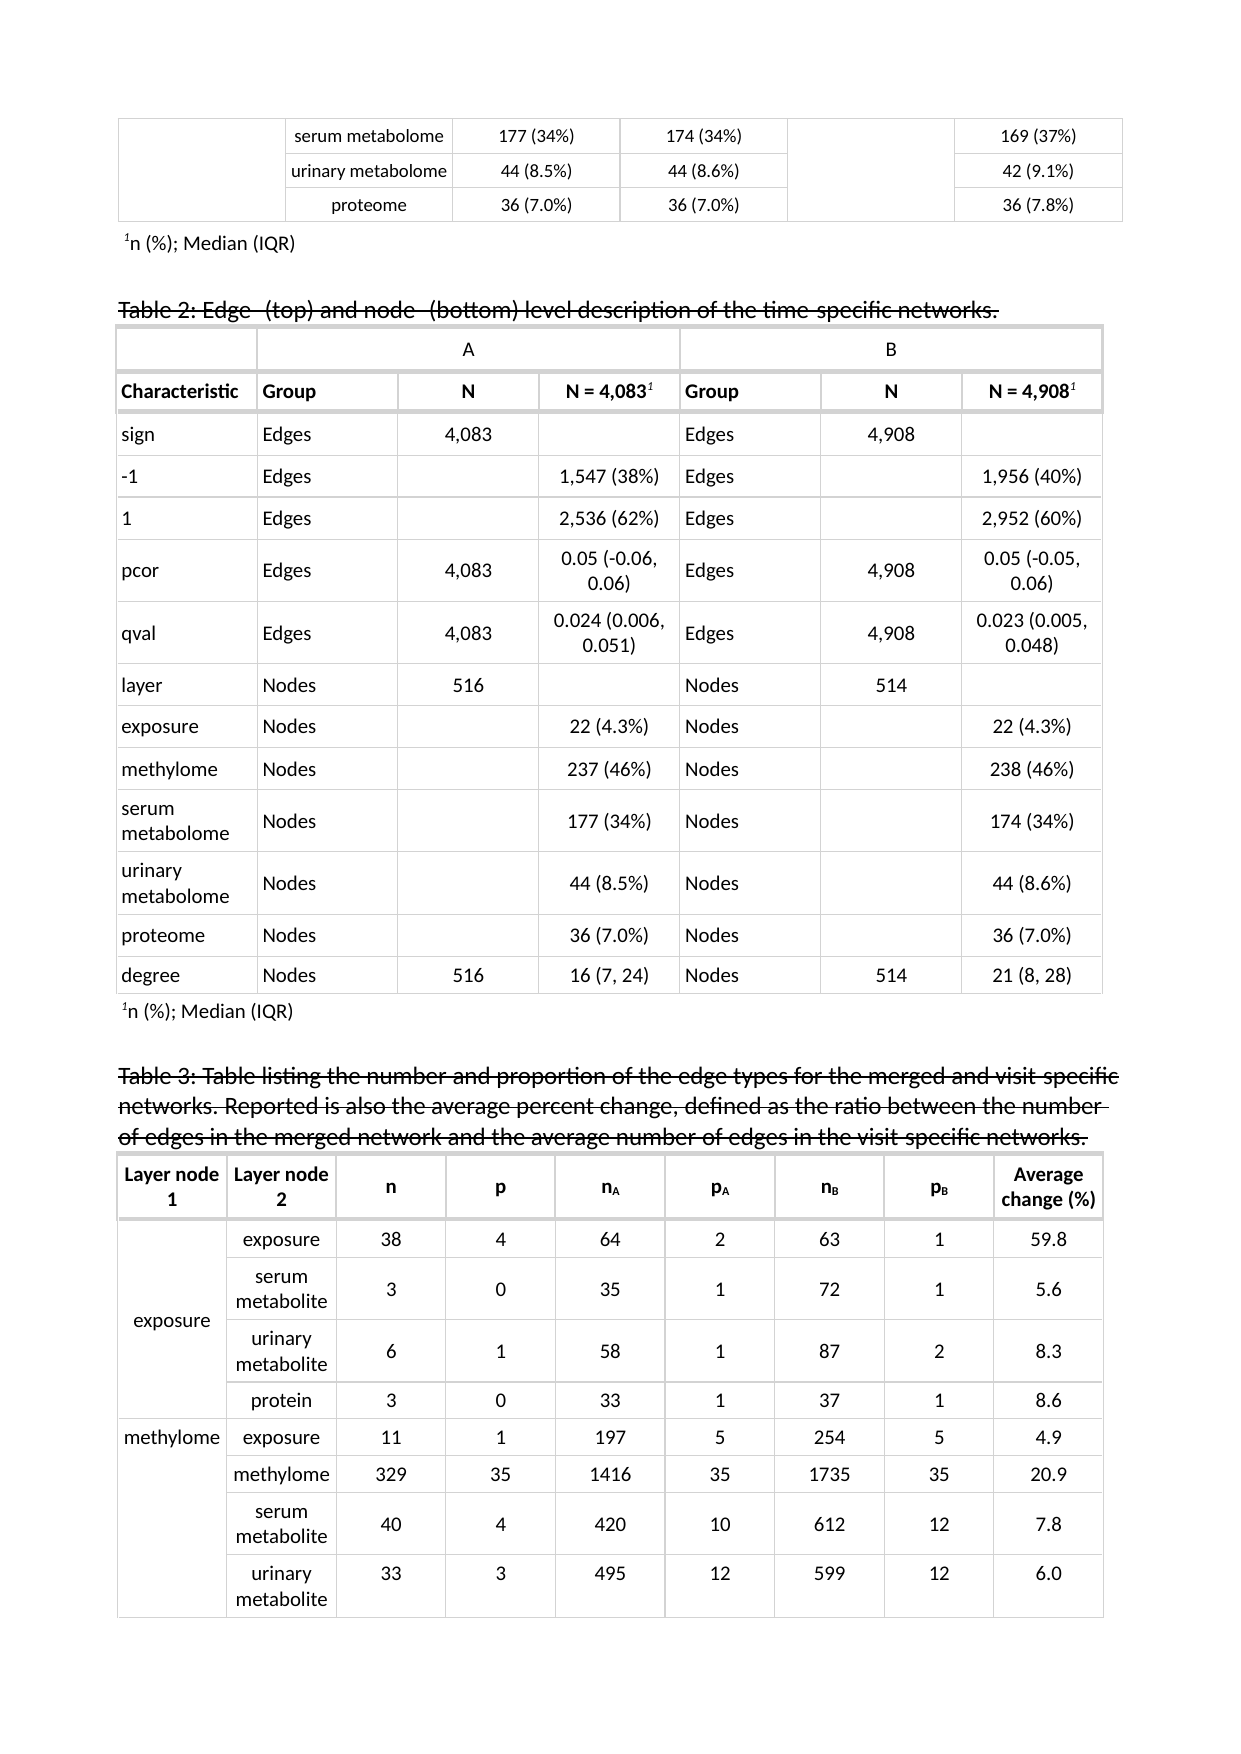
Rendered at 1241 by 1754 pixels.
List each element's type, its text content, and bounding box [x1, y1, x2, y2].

table_cell exposure [227, 1419, 336, 1455]
table_cell Group [681, 374, 820, 409]
table_cell 1416 [556, 1456, 664, 1492]
table_cell 0 [446, 1383, 555, 1418]
table_cell 5.6 [994, 1257, 1103, 1319]
table_cell [398, 790, 538, 851]
table_cell 0.023 (0.005, 0.048) [962, 601, 1102, 663]
table_header pB [885, 1156, 993, 1217]
table_cell -1 [117, 456, 257, 496]
table_cell 177 (34%) [539, 790, 679, 851]
table_cell 2 [885, 1320, 993, 1381]
text Table 2: Edge- (top) and node- (bottom) level description of the time-specific networks. [118, 294, 1122, 324]
table_cell [821, 456, 961, 496]
table_cell 3 [446, 1555, 555, 1617]
table_cell 4 [446, 1493, 555, 1554]
table_cell 1735 [775, 1456, 884, 1492]
table_cell 36 (7.8%) [955, 188, 1122, 221]
table_cell 514 [821, 664, 961, 705]
table_cell 4,908 [821, 602, 961, 663]
table_cell Nodes [680, 790, 820, 851]
table_cell [821, 915, 961, 956]
table_cell 8.3 [994, 1319, 1103, 1381]
table_cell exposure [227, 1221, 336, 1257]
table_cell serum metabolome [117, 790, 257, 851]
table_cell 1 [446, 1419, 555, 1455]
table_cell serum metabolite [227, 1493, 336, 1554]
table_cell [398, 915, 538, 956]
table_cell [821, 706, 961, 747]
table_cell 35 [446, 1456, 555, 1492]
table_cell 87 [775, 1320, 884, 1381]
table_cell 12 [885, 1493, 993, 1554]
table_cell 4,908 [821, 414, 961, 454]
table_cell 22 (4.3%) [962, 705, 1102, 747]
table_cell 514 [821, 957, 961, 992]
table_cell methylome [117, 748, 257, 789]
table_cell 5 [885, 1419, 993, 1455]
table_cell Nodes [680, 748, 820, 789]
table_cell serum metabolite [227, 1258, 336, 1319]
table_header pA [666, 1156, 774, 1217]
table_cell Nodes [258, 915, 397, 956]
table_cell 72 [775, 1258, 884, 1319]
table_cell 33 [337, 1555, 445, 1617]
table_cell 4,083 [398, 602, 538, 663]
table_cell [821, 852, 961, 913]
table_header [117, 329, 256, 369]
table_cell 599 [775, 1555, 884, 1617]
table_cell 20.9 [994, 1455, 1103, 1492]
table_cell 1 [885, 1221, 993, 1257]
table_cell [821, 498, 961, 538]
table_cell 58 [556, 1320, 664, 1381]
table_cell 44 (8.6%) [621, 154, 787, 187]
table_cell 44 (8.6%) [962, 851, 1102, 913]
table_cell 59.8 [994, 1221, 1103, 1257]
table_cell sign [117, 410, 257, 454]
table_cell 1 [446, 1320, 555, 1381]
table_cell 2,952 (60%) [962, 496, 1102, 538]
table_cell urinary metabolome [117, 852, 257, 913]
table_cell urinary metabolome [286, 154, 452, 187]
table_cell Edges [258, 540, 397, 601]
table_cell 612 [775, 1493, 884, 1554]
table_header Layer node 1 [118, 1156, 226, 1217]
table_cell Edges [680, 414, 820, 454]
table_cell 0.05 (-0.06, 0.06) [539, 540, 679, 601]
table_cell 177 (34%) [453, 119, 619, 152]
table_cell N [399, 374, 538, 409]
table_cell 254 [775, 1419, 884, 1455]
table_cell Edges [258, 414, 397, 454]
table_cell [962, 414, 1102, 454]
table_cell 0.05 (-0.05, 0.06) [962, 539, 1102, 601]
table_cell Nodes [258, 706, 397, 747]
table_cell 4.9 [994, 1418, 1103, 1455]
table_cell Nodes [258, 748, 397, 789]
table_header B [681, 329, 1101, 369]
table_header n [337, 1156, 445, 1217]
table_cell 420 [556, 1493, 664, 1554]
table_cell [821, 748, 961, 789]
table_cell Nodes [258, 664, 397, 705]
table_cell [398, 706, 538, 747]
table_cell 169 (37%) [955, 119, 1122, 152]
table_cell 1,547 (38%) [539, 456, 679, 496]
table_cell degree [117, 957, 257, 992]
table_cell pcor [117, 540, 257, 601]
table_cell Edges [258, 498, 397, 538]
table_cell 4,083 [398, 414, 538, 454]
table_cell 1,956 (40%) [962, 455, 1102, 496]
table_cell qval [117, 602, 257, 663]
table_cell urinary metabolite [227, 1555, 336, 1617]
table_cell proteome [286, 188, 452, 221]
table_cell 36 (7.0%) [539, 915, 679, 956]
table_cell 36 (7.0%) [962, 914, 1102, 956]
table_cell Nodes [680, 915, 820, 956]
table_cell 22 (4.3%) [539, 706, 679, 747]
table_cell 1 [885, 1383, 993, 1418]
table_cell Nodes [258, 957, 397, 992]
table_cell 197 [556, 1419, 664, 1455]
table_cell Nodes [258, 790, 397, 851]
table_cell Edges [680, 540, 820, 601]
table_cell 35 [885, 1456, 993, 1492]
table_cell [398, 852, 538, 913]
table_cell methylome [118, 1419, 226, 1617]
table_cell N = 4,9081 [963, 374, 1101, 409]
table_cell methylome [227, 1456, 336, 1492]
table_cell Edges [680, 456, 820, 496]
table_cell 33 [556, 1383, 664, 1418]
table_cell 6.0 [994, 1554, 1103, 1617]
table_cell Edges [258, 602, 397, 663]
table_cell 2,536 (62%) [539, 498, 679, 538]
table_cell 35 [556, 1258, 664, 1319]
table_cell 37 [775, 1383, 884, 1418]
table_header A [258, 329, 679, 369]
table_cell [955, 222, 1122, 263]
table_cell [962, 663, 1102, 705]
table_cell 10 [666, 1493, 774, 1554]
table_cell 6 [337, 1320, 445, 1381]
table_header nB [776, 1156, 883, 1217]
table_cell 516 [398, 957, 538, 992]
table_cell 1n (%); Median (IQR) [116, 993, 1102, 1029]
table_cell 7.8 [994, 1492, 1103, 1554]
table_cell 495 [556, 1555, 664, 1617]
table_cell [398, 456, 538, 496]
table_cell 237 (46%) [539, 748, 679, 789]
table_cell 2 [666, 1221, 774, 1257]
table_cell exposure [118, 1218, 226, 1418]
table_cell 5 [666, 1419, 774, 1455]
table_cell N [822, 374, 961, 409]
table_header p [447, 1156, 554, 1217]
table_cell protein [227, 1383, 336, 1418]
table_cell 329 [337, 1456, 445, 1492]
table_cell 1 [885, 1258, 993, 1319]
table_cell 44 (8.5%) [453, 154, 619, 187]
table_cell 238 (46%) [962, 747, 1102, 789]
table_cell 16 (7, 24) [539, 957, 679, 992]
table_cell 38 [337, 1221, 445, 1257]
table_cell 1 [666, 1258, 774, 1319]
table_cell [398, 748, 538, 789]
table_cell 1 [666, 1320, 774, 1381]
table_cell 35 [666, 1456, 774, 1492]
table_cell Nodes [680, 852, 820, 913]
table_cell 3 [337, 1383, 445, 1418]
table_header nA [556, 1156, 664, 1217]
table_cell 36 (7.0%) [621, 188, 787, 221]
table_cell Edges [258, 456, 397, 496]
table_cell 36 (7.0%) [453, 188, 619, 221]
table_cell 516 [398, 664, 538, 705]
table_cell 1 [117, 497, 257, 538]
table_cell 3 [337, 1258, 445, 1319]
table_cell [788, 222, 955, 263]
table_cell 174 (34%) [962, 789, 1102, 851]
table_cell Nodes [680, 664, 820, 705]
table_cell 8.6 [994, 1381, 1103, 1418]
table_cell 4,083 [398, 540, 538, 601]
table_cell proteome [117, 915, 257, 956]
table_cell layer [117, 664, 257, 705]
table_cell Nodes [680, 706, 820, 747]
table_cell Edges [680, 602, 820, 663]
table_cell 64 [556, 1221, 664, 1257]
table_cell 42 (9.1%) [955, 154, 1122, 187]
table_cell 44 (8.5%) [539, 852, 679, 913]
table_cell Nodes [258, 852, 397, 913]
table_cell exposure [117, 706, 257, 747]
text Table 3: Table listing the number and proportion of the edge types for the merged and visit-specific networks. Reported is also the average percent change, defined as the ratio between the number of edges in the merged network and the average number of edges in the visit-specific networks. [118, 1060, 1122, 1151]
table_cell 63 [775, 1221, 884, 1257]
table_cell [539, 664, 679, 705]
table_cell Characteristic [117, 374, 256, 409]
table_cell 40 [337, 1493, 445, 1554]
table_cell Group [258, 374, 397, 409]
table_cell 174 (34%) [621, 119, 787, 152]
table_cell 1 [666, 1383, 774, 1418]
table_cell serum metabolome [286, 119, 452, 152]
table_cell Nodes [680, 957, 820, 992]
table_cell [539, 414, 679, 454]
table_cell 1n (%); Median (IQR) [118, 222, 787, 263]
table_cell 21 (8, 28) [962, 956, 1102, 992]
table_cell 4,908 [821, 540, 961, 601]
table_cell 11 [337, 1419, 445, 1455]
table_cell [398, 498, 538, 538]
table_cell urinary metabolite [227, 1320, 336, 1381]
table_cell 12 [666, 1555, 774, 1617]
table_cell 12 [885, 1555, 993, 1617]
table_cell 4 [446, 1221, 555, 1257]
table_cell [821, 790, 961, 851]
table_cell Edges [680, 498, 820, 538]
table_header Average change (%) [995, 1156, 1102, 1217]
table_cell 0 [446, 1258, 555, 1319]
table_cell 0.024 (0.006, 0.051) [539, 602, 679, 663]
table_header Layer node 2 [228, 1156, 335, 1217]
table_cell N = 4,0831 [540, 374, 679, 409]
